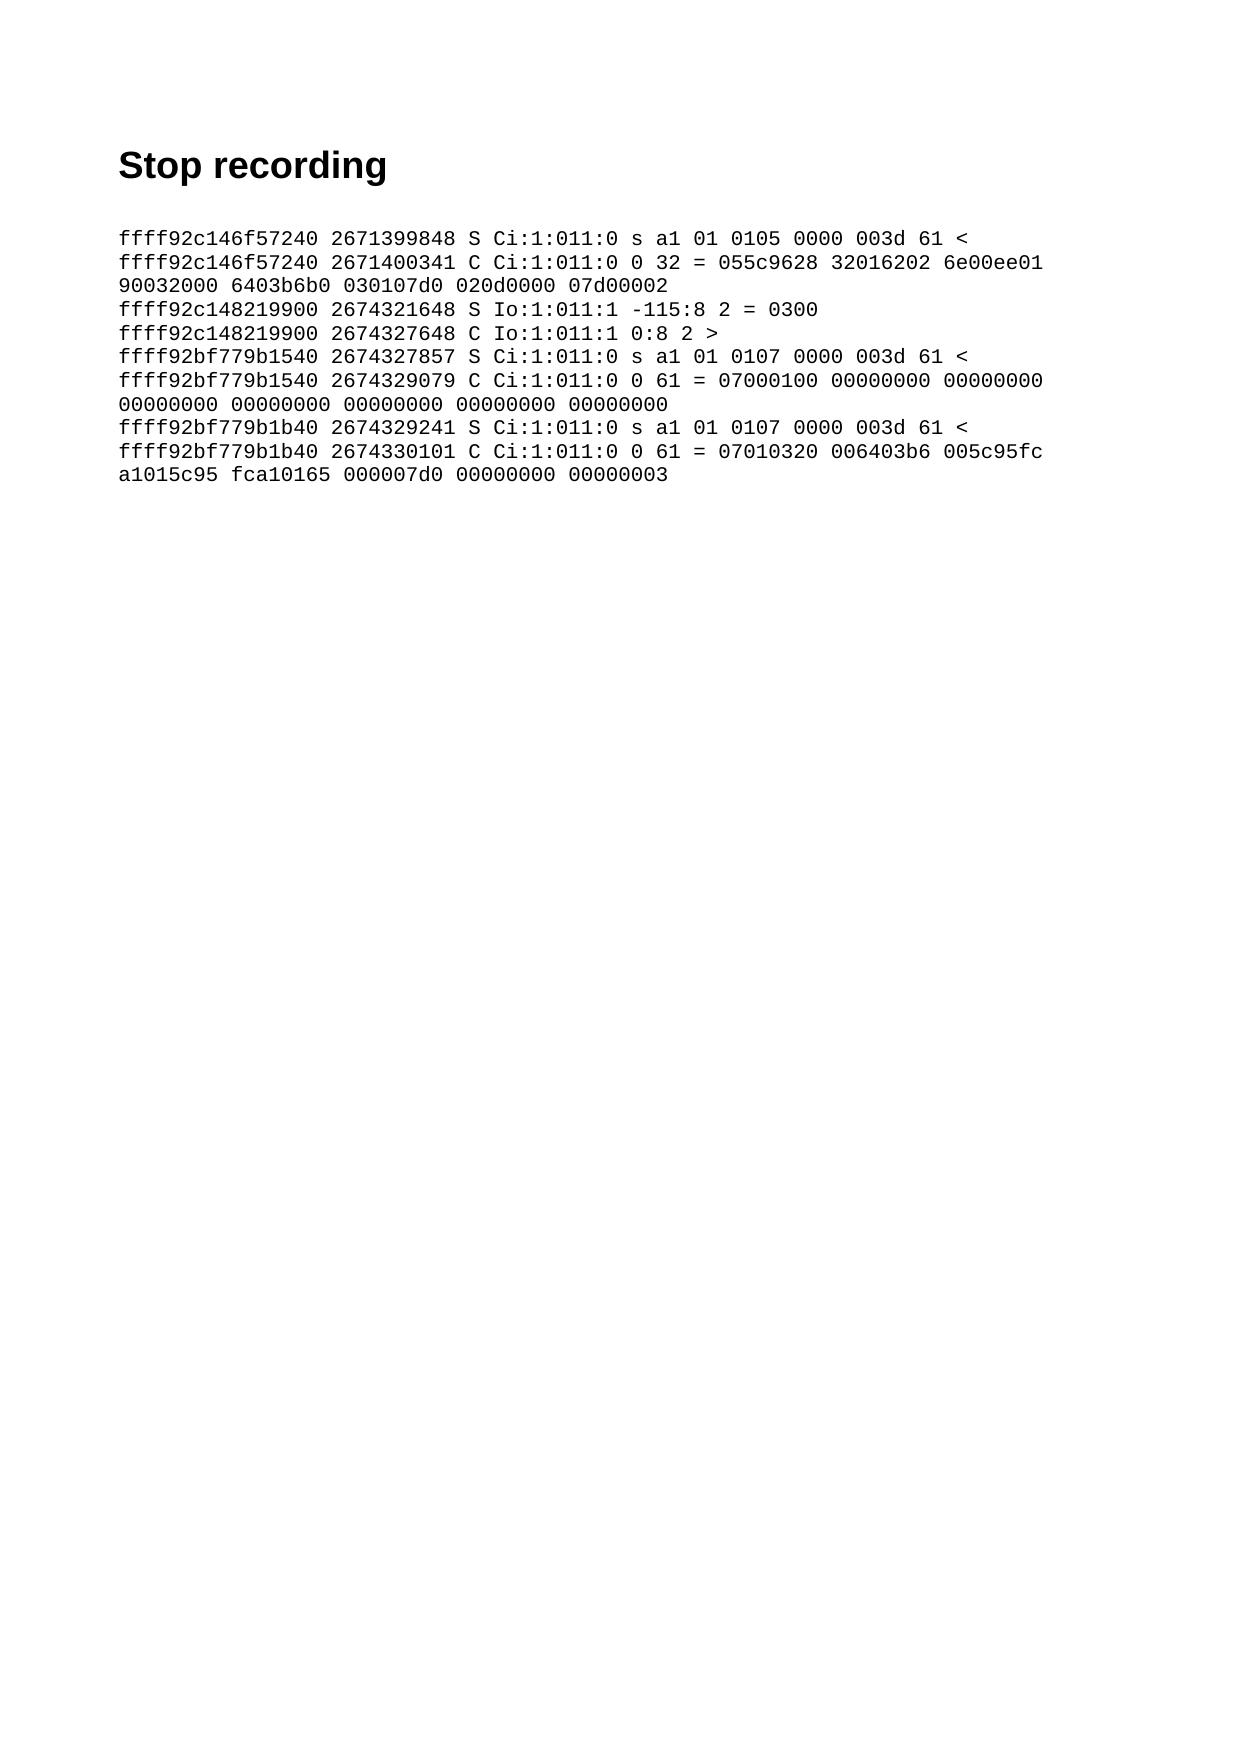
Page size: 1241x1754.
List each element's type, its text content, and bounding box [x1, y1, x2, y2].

text ffff92bf779b1540 2674327857 S Ci:1:011:0 s a1 01 0107 0000 003d 61 < [118, 346, 1122, 370]
text ffff92bf779b1540 2674329079 C Ci:1:011:0 0 61 = 07000100 00000000 00000000 00000000 00000000 00000000 00000000 00000000 [118, 370, 1122, 417]
text ffff92c146f57240 2671399848 S Ci:1:011:0 s a1 01 0105 0000 003d 61 < [118, 228, 1122, 252]
text ffff92bf779b1b40 2674330101 C Ci:1:011:0 0 61 = 07010320 006403b6 005c95fc a1015c95 fca10165 000007d0 00000000 00000003 [118, 441, 1122, 488]
subtitle Stop recording [118, 143, 1122, 187]
text ffff92c146f57240 2671400341 C Ci:1:011:0 0 32 = 055c9628 32016202 6e00ee01 90032000 6403b6b0 030107d0 020d0000 07d00002 [118, 252, 1122, 299]
text ffff92bf779b1b40 2674329241 S Ci:1:011:0 s a1 01 0107 0000 003d 61 < [118, 417, 1122, 441]
text ffff92c148219900 2674327648 C Io:1:011:1 0:8 2 > [118, 323, 1122, 346]
text ffff92c148219900 2674321648 S Io:1:011:1 -115:8 2 = 0300 [118, 299, 1122, 323]
